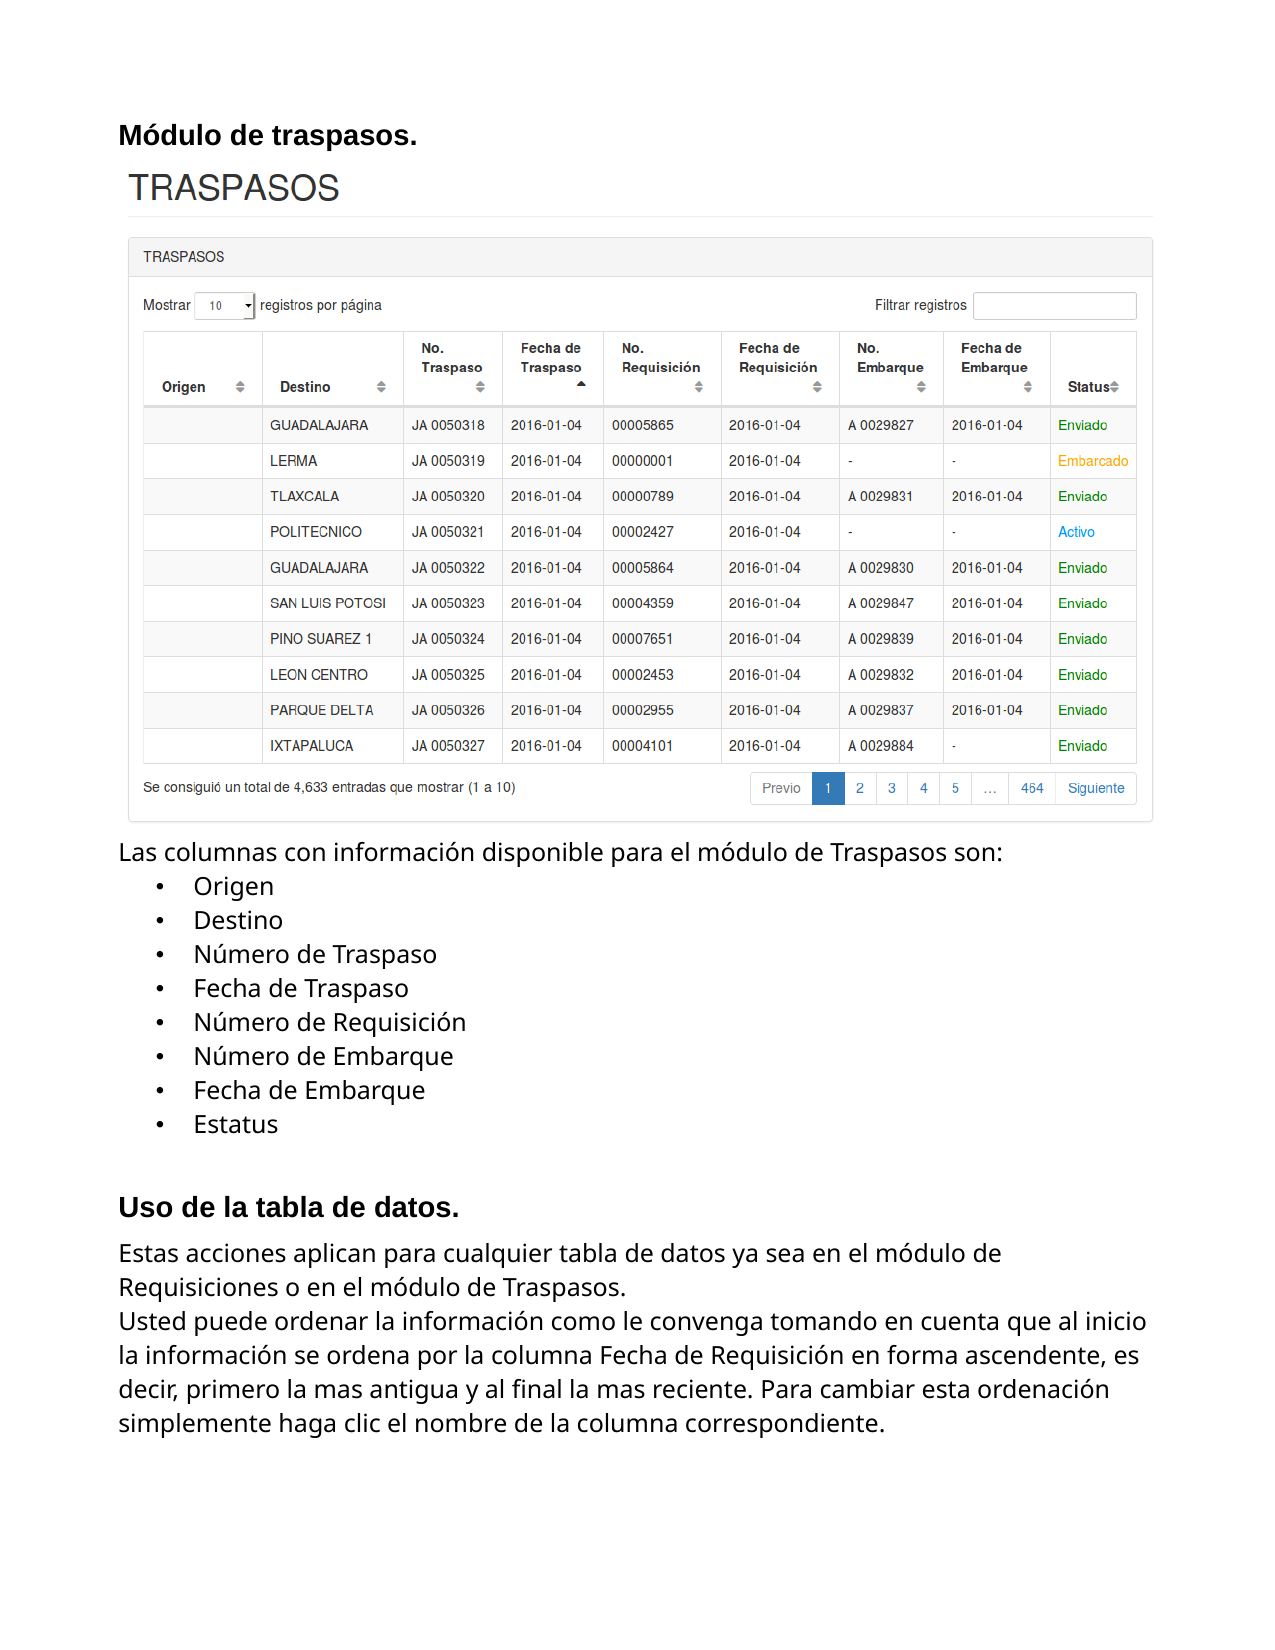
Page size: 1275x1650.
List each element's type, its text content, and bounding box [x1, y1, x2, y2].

list Número de Traspaso [156, 937, 1157, 971]
list Número de Requisición [156, 1005, 1157, 1039]
list Número de Embarque [156, 1039, 1157, 1073]
list Destino [156, 903, 1157, 937]
subtitle Uso de la tabla de datos. [118, 1190, 1157, 1223]
text Estas acciones aplican para cualquier tabla de datos ya sea en el módulo de Requisiciones o en el módulo de Traspasos. [118, 1236, 1157, 1304]
list Origen [156, 868, 1157, 903]
text Las columnas con información disponible para el módulo de Traspasos son: [118, 835, 1157, 868]
list Fecha de Embarque [156, 1073, 1157, 1107]
subtitle Módulo de traspasos. [118, 118, 1157, 152]
text Usted puede ordenar la información como le convenga tomando en cuenta que al inicio la información se ordena por la columna Fecha de Requisición en forma ascendente, es decir, primero la mas antigua y al final la mas reciente. Para cambiar esta ordenación simplemente haga clic el nombre de la columna correspondiente. [118, 1304, 1157, 1440]
list Estatus [156, 1107, 1157, 1141]
picture [118, 164, 1157, 835]
list Fecha de Traspaso [156, 971, 1157, 1005]
